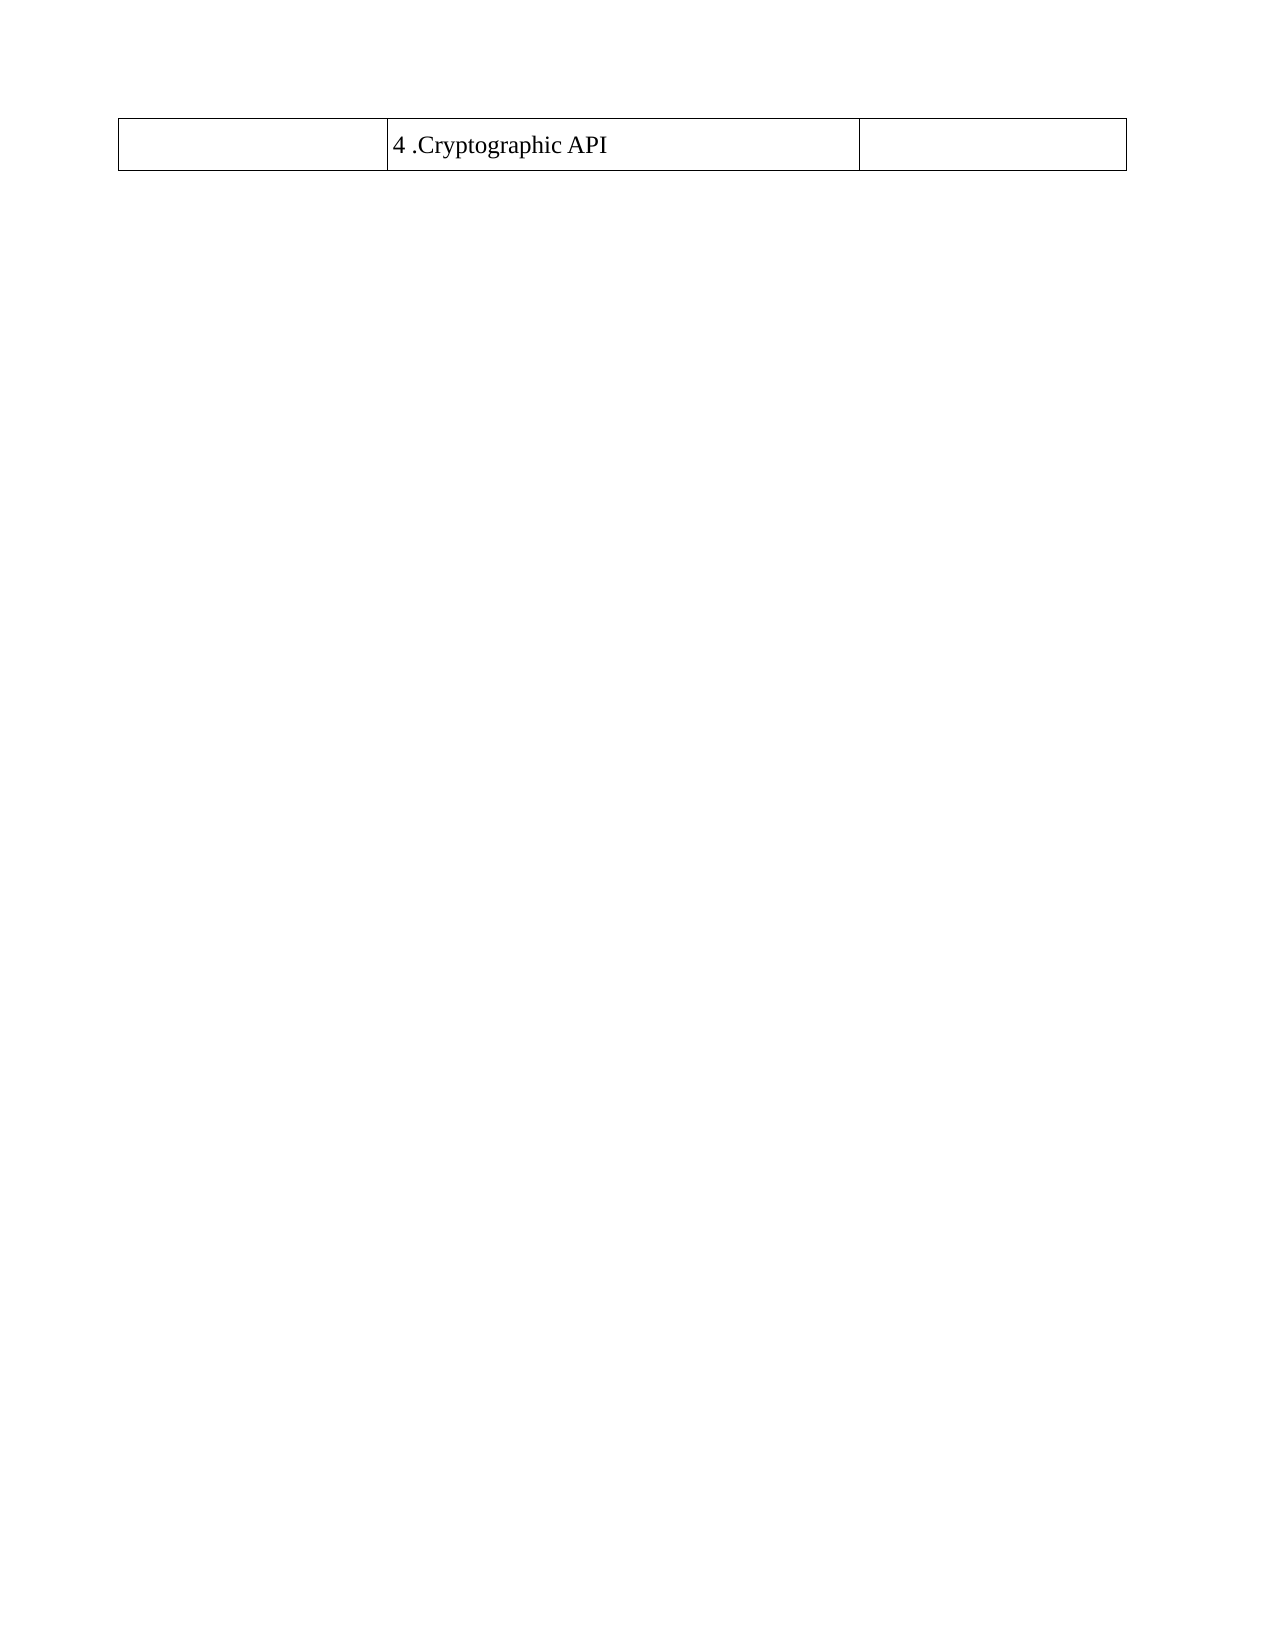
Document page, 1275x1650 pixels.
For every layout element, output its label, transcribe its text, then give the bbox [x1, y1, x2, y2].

table_cell 4 .Cryptographic API [388, 119, 859, 170]
table_cell [860, 119, 1126, 170]
table_cell [119, 119, 387, 170]
